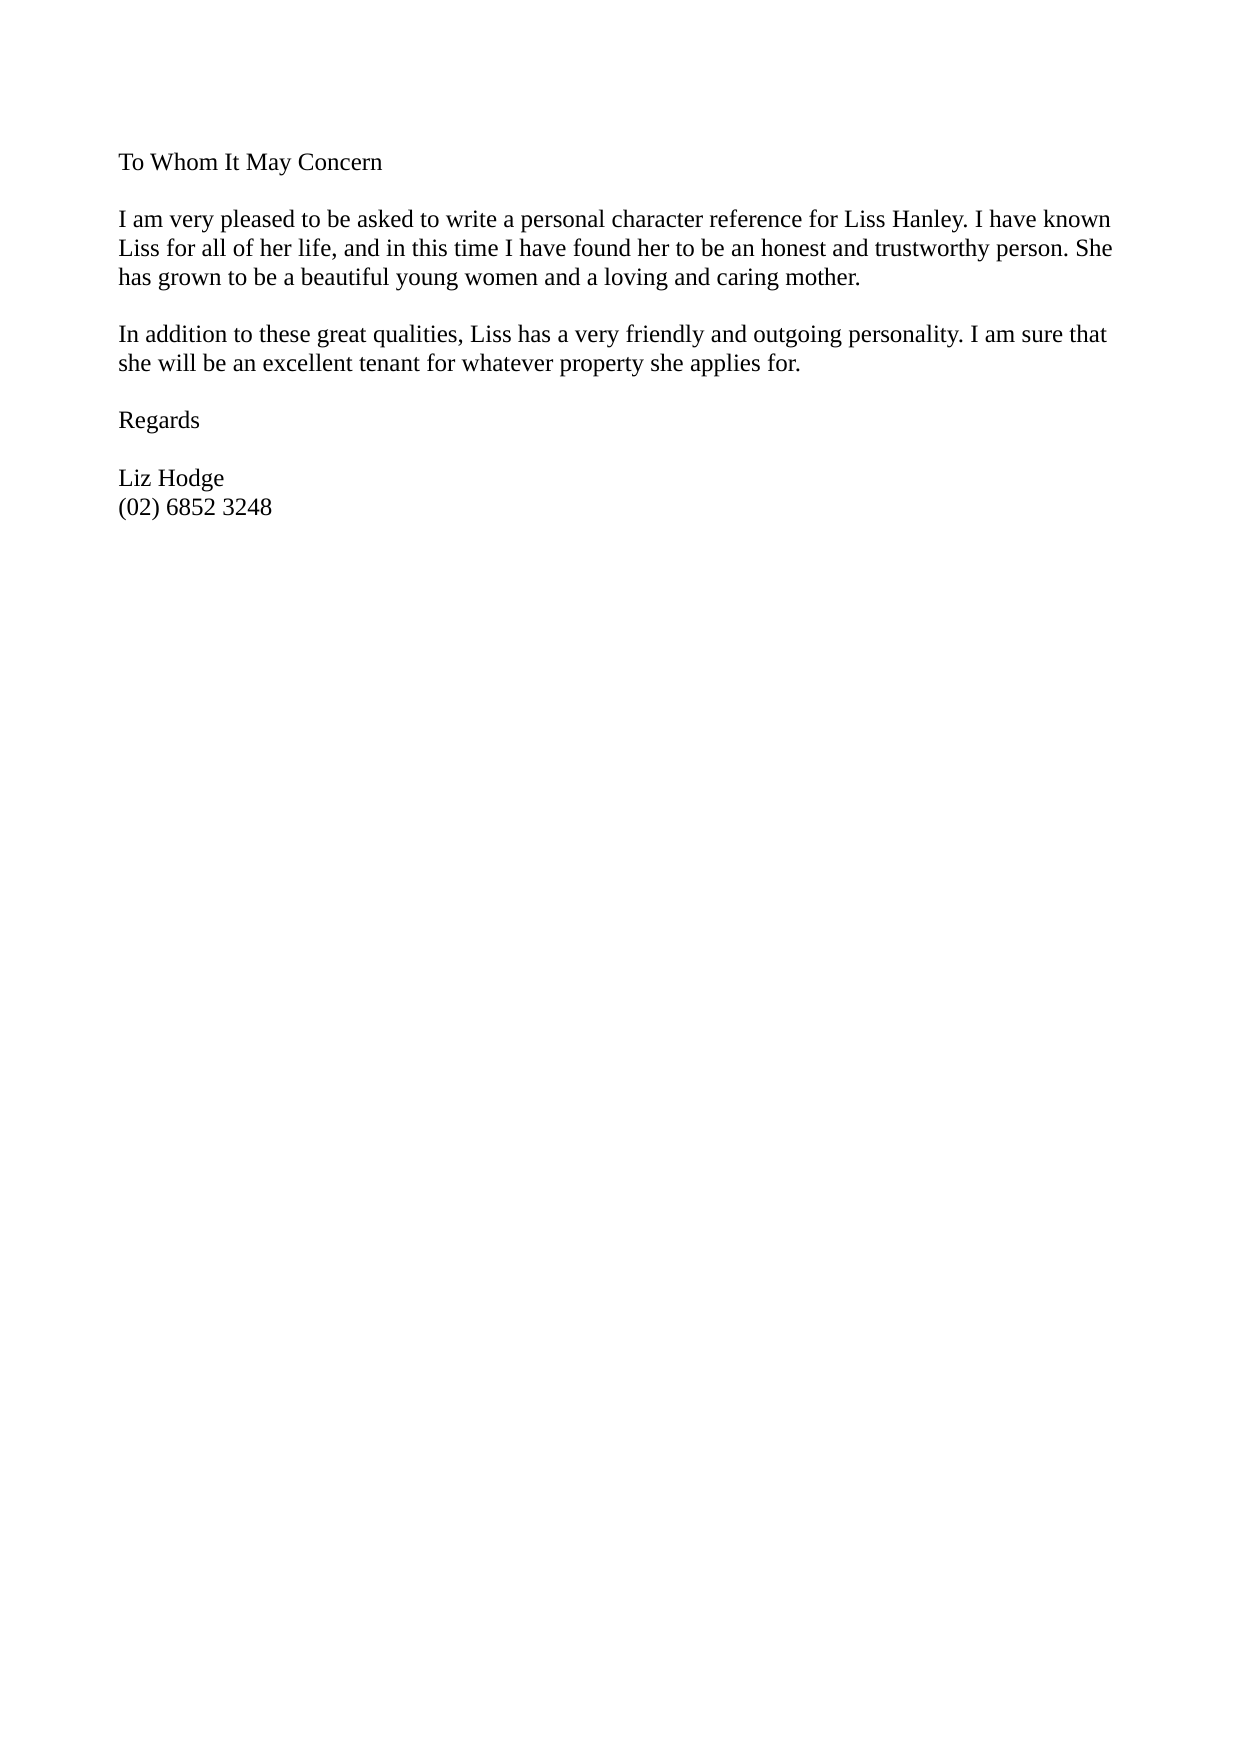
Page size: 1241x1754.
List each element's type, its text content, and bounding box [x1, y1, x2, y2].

text In addition to these great qualities, Liss has a very friendly and outgoing personality. I am sure that she will be an excellent tenant for whatever property she applies for. [118, 319, 1122, 377]
text Liz Hodge [118, 463, 1122, 492]
text To Whom It May Concern [118, 147, 1122, 176]
text (02) 6852 3248 [118, 492, 1122, 521]
text Regards [118, 406, 1122, 434]
text I am very pleased to be asked to write a personal character reference for Liss Hanley. I have known Liss for all of her life, and in this time I have found her to be an honest and trustworthy person. She has grown to be a beautiful young women and a loving and caring mother. [118, 204, 1122, 291]
